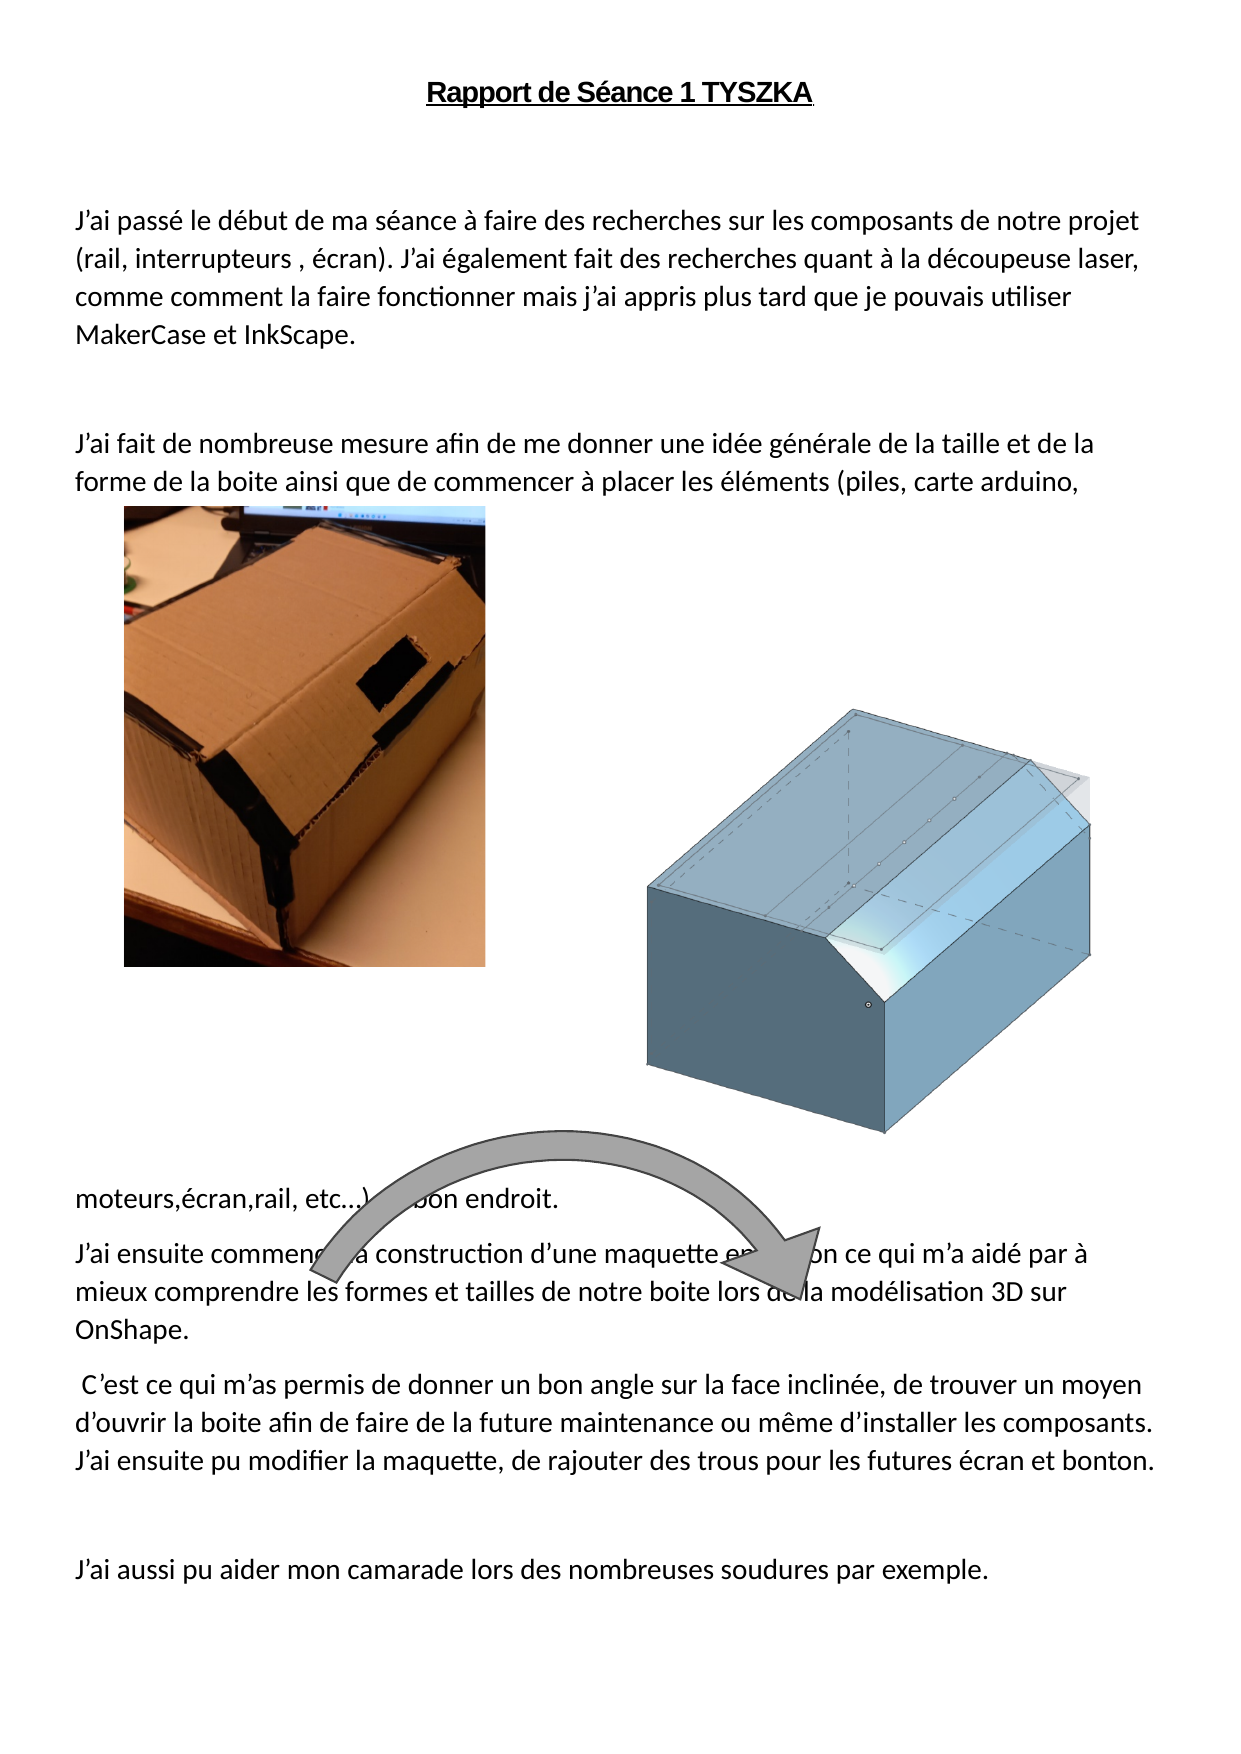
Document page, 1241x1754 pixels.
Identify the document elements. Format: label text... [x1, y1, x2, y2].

text J’ai fait de nombreuse mesure afin de me donner une idée générale de la taille et de la forme de la boite ainsi que de commencer à placer les éléments (piles, carte arduino, moteurs,écran,rail, etc…) au bon endroit. [75, 425, 1165, 1216]
text C’est ce qui m’as permis de donner un bon angle sur la face inclinée, de trouver un moyen d’ouvrir la boite afin de faire de la future maintenance ou même d’installer les composants. J’ai ensuite pu modifier la maquette, de rajouter des trous pour les futures écran et bonton. [75, 1366, 1165, 1478]
text J’ai ensuite commencé la construction d’une maquette en carton ce qui m’a aidé par à mieux comprendre les formes et tailles de notre boite lors de la modélisation 3D sur OnShape. [75, 1235, 1165, 1347]
text J’ai passé le début de ma séance à faire des recherches sur les composants de notre projet (rail, interrupteurs , écran). J’ai également fait des recherches quant à la découpeuse laser, comme comment la faire fonctionner mais j’ai appris plus tard que je pouvais utiliser MakerCase et InkScape. [75, 202, 1165, 351]
text J’ai aussi pu aider mon camarade lors des nombreuses soudures par exemple. [75, 1551, 1165, 1587]
text Rapport de Séance 1 TYSZKA [75, 75, 1165, 108]
